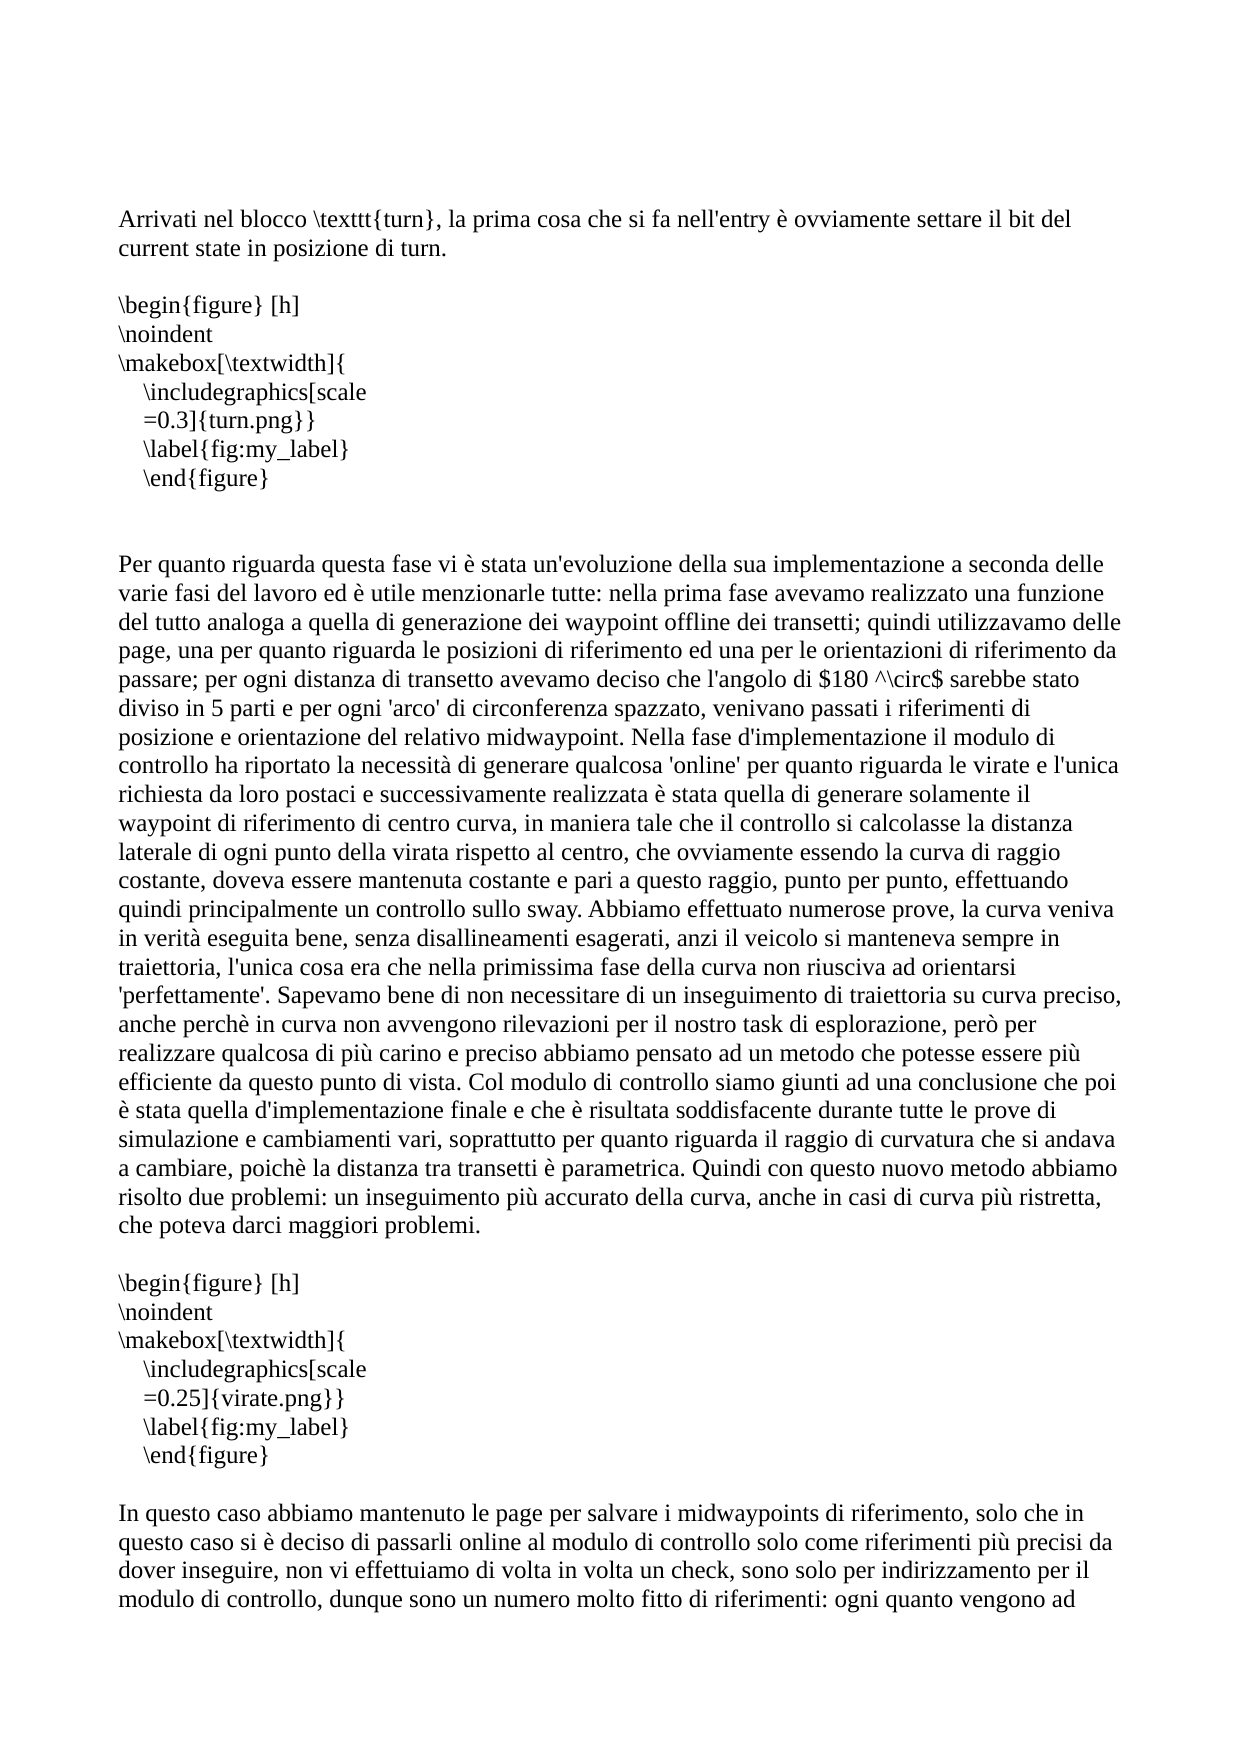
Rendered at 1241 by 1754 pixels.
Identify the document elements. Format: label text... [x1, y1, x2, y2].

text Arrivati nel blocco \texttt{turn}, la prima cosa che si fa nell'entry è ovviamente settare il bit del current state in posizione di turn. \begin{figure} [h] \noindent \makebox[\textwidth]{ \includegraphics[scale =0.3]{turn.png}} \label{fig:my_label} \end{figure} Per quanto riguarda questa fase vi è stata un'evoluzione della sua implementazione a seconda delle varie fasi del lavoro ed è utile menzionarle tutte: nella prima fase avevamo realizzato una funzione del tutto analoga a quella di generazione dei waypoint offline dei transetti; quindi utilizzavamo delle page, una per quanto riguarda le posizioni di riferimento ed una per le orientazioni di riferimento da passare; per ogni distanza di transetto avevamo deciso che l'angolo di $180 ^\circ$ sarebbe stato diviso in 5 parti e per ogni 'arco' di circonferenza spazzato, venivano passati i riferimenti di posizione e orientazione del relativo midwaypoint. Nella fase d'implementazione il modulo di controllo ha riportato la necessità di generare qualcosa 'online' per quanto riguarda le virate e l'unica richiesta da loro postaci e successivamente realizzata è stata quella di generare solamente il waypoint di riferimento di centro curva, in maniera tale che il controllo si calcolasse la distanza laterale di ogni punto della virata rispetto al centro, che ovviamente essendo la curva di raggio costante, doveva essere mantenuta costante e pari a questo raggio, punto per punto, effettuando quindi principalmente un controllo sullo sway. Abbiamo effettuato numerose prove, la curva veniva in verità eseguita bene, senza disallineamenti esagerati, anzi il veicolo si manteneva sempre in traiettoria, l'unica cosa era che nella primissima fase della curva non riusciva ad orientarsi 'perfettamente'. Sapevamo bene di non necessitare di un inseguimento di traiettoria su curva preciso, anche perchè in curva non avvengono rilevazioni per il nostro task di esplorazione, però per realizzare qualcosa di più carino e preciso abbiamo pensato ad un metodo che potesse essere più efficiente da questo punto di vista. Col modulo di controllo siamo giunti ad una conclusione che poi è stata quella d'implementazione finale e che è risultata soddisfacente durante tutte le prove di simulazione e cambiamenti vari, soprattutto per quanto riguarda il raggio di curvatura che si andava a cambiare, poichè la distanza tra transetti è parametrica. Quindi con questo nuovo metodo abbiamo risolto due problemi: un inseguimento più accurato della curva, anche in casi di curva più ristretta, che poteva darci maggiori problemi. \begin{figure} [h] \noindent \makebox[\textwidth]{ \includegraphics[scale =0.25]{virate.png}} \label{fig:my_label} \end{figure} In questo caso abbiamo mantenuto le page per salvare i midwaypoints di riferimento, solo che in questo caso si è deciso di passarli online al modulo di controllo solo come riferimenti più precisi da dover inseguire, non vi effettuiamo di volta in volta un check, sono solo per indirizzamento per il modulo di controllo, dunque sono un numero molto fitto di riferimenti: ogni quanto vengono ad [118, 118, 1122, 1613]
